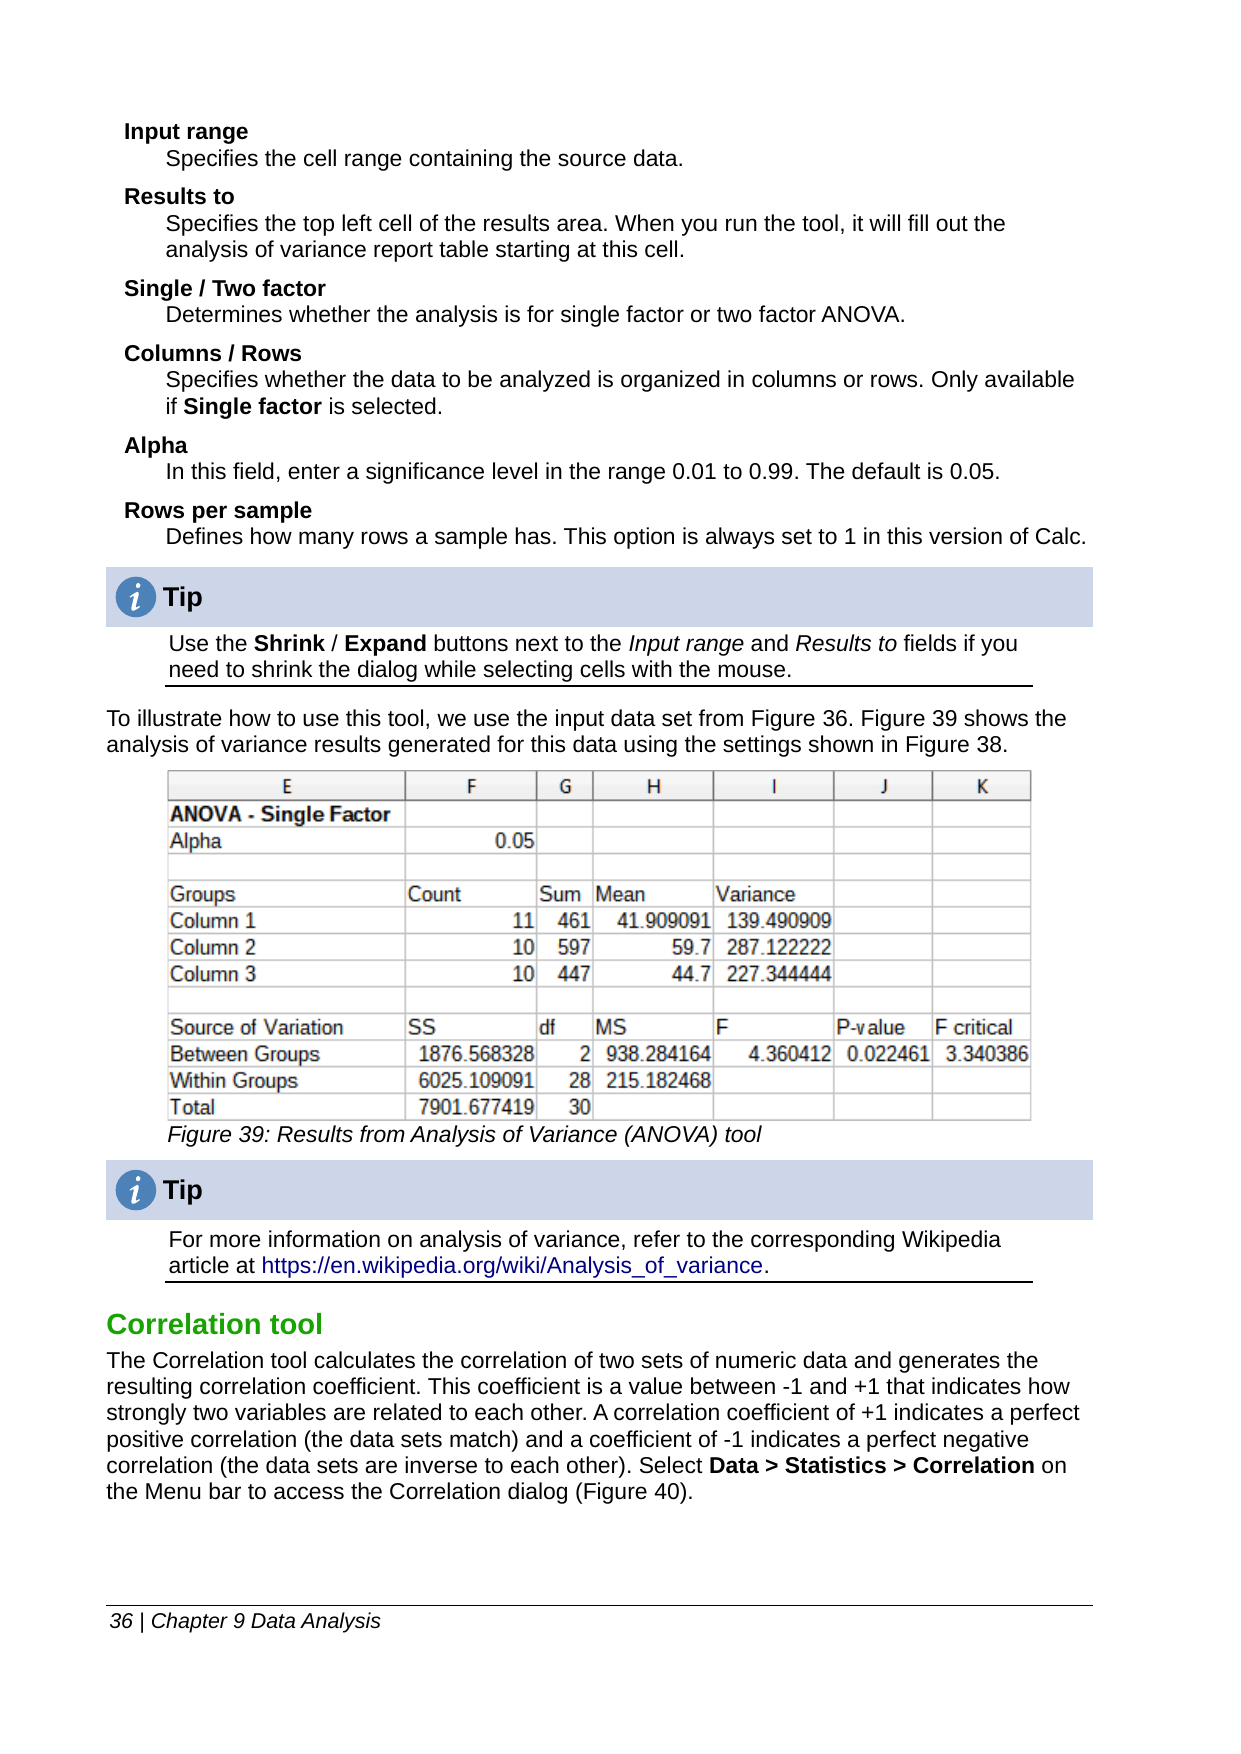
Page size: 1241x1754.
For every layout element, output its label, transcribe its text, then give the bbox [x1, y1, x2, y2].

text Defines how many rows a sample has. This option is always set to 1 in this version of Calc. [165, 523, 1093, 549]
text Input range [124, 118, 1093, 144]
subtitle Tip [106, 1160, 1093, 1220]
text Specifies the top left cell of the results area. When you run the tool, it will fill out the analysis of variance report table starting at this cell. [165, 210, 1093, 262]
picture [167, 770, 1032, 1121]
text Determines whether the analysis is for single factor or two factor ANOVA. [165, 301, 1093, 328]
text Specifies whether the data to be analyzed is organized in columns or rows. Only available if Single factor is selected. [165, 366, 1093, 419]
text Single / Two factor [124, 275, 1093, 301]
text To illustrate how to use this tool, we use the input data set from Figure 36. Figure 39 shows the analysis of variance results generated for this data using the settings shown in Figure 38. [106, 705, 1093, 758]
text The Correlation tool calculates the correlation of two sets of numeric data and generates the resulting correlation coefficient. This coefficient is a value between -1 and +1 that indicates how strongly two variables are related to each other. A correlation coefficient of +1 indicates a perfect positive correlation (the data sets match) and a coefficient of -1 indicates a perfect negative correlation (the data sets are inverse to each other). Select Data > Statistics > Correlation on the Menu bar to access the Correlation dialog (Figure 40). [106, 1347, 1093, 1505]
subtitle Correlation tool [106, 1307, 1093, 1341]
text Use the Shrink / Expand buttons next to the Input range and Results to fields if you need to shrink the dialog while selecting cells with the mouse. [165, 627, 1033, 685]
text Columns / Rows [124, 340, 1093, 366]
subtitle Tip [106, 567, 1093, 627]
text For more information on analysis of variance, refer to the corresponding Wikipedia article at https://en.wikipedia.org/wiki/Analysis_of_variance. [165, 1223, 1033, 1281]
text Results to [124, 183, 1093, 210]
text Figure 39: Results from Analysis of Variance (ANOVA) tool [167, 1121, 1032, 1147]
text Specifies the cell range containing the source data. [165, 144, 1093, 171]
text Rows per sample [124, 497, 1093, 523]
text In this field, enter a significance level in the range 0.01 to 0.99. The default is 0.05. [165, 458, 1093, 484]
text Alpha [124, 432, 1093, 458]
